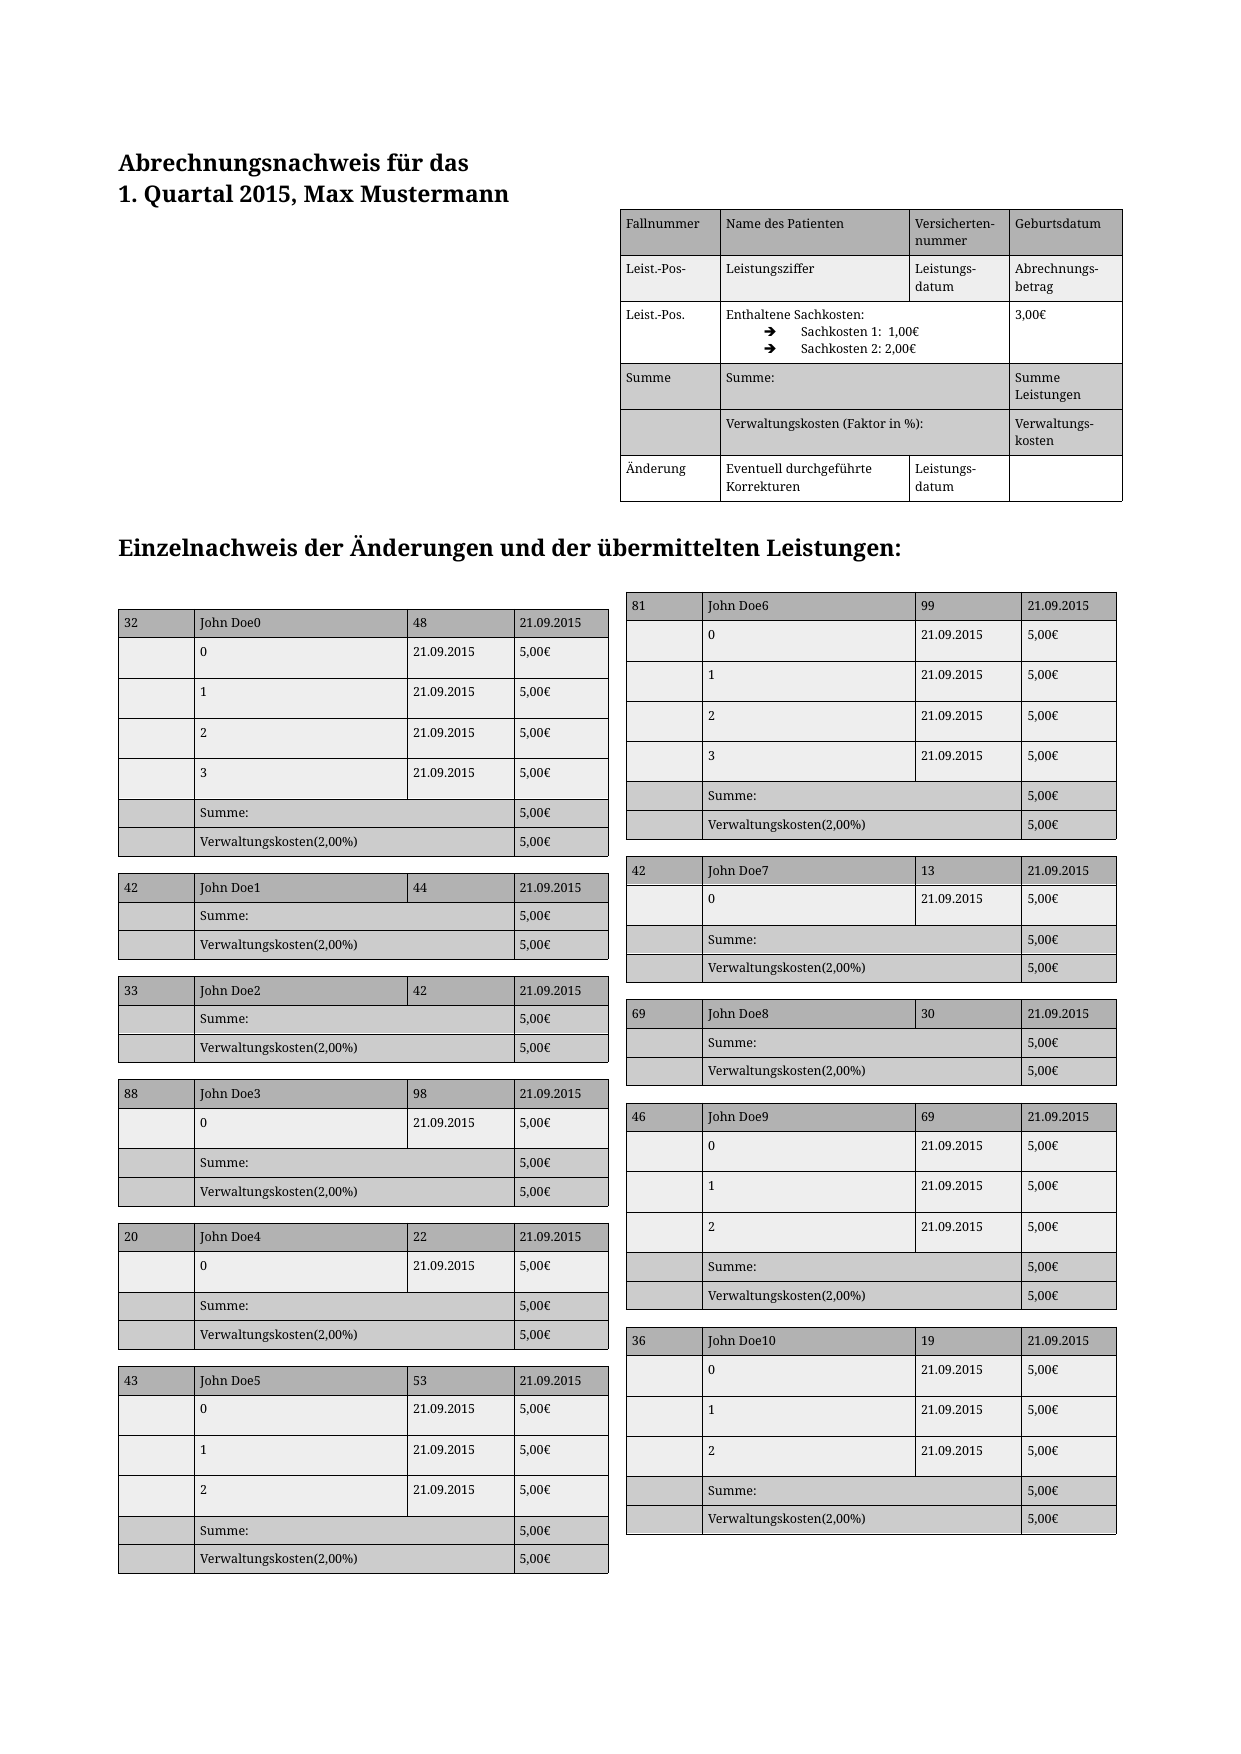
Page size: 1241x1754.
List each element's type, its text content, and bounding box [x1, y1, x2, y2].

table_cell [627, 1213, 702, 1252]
table_cell [627, 1172, 702, 1212]
table_cell 2 [703, 702, 915, 741]
table_cell Verwaltungskosten(2,00%) [195, 931, 514, 959]
table_cell 2 [703, 1437, 915, 1476]
table_cell 5,00€ [1022, 926, 1116, 953]
table_cell [627, 1437, 702, 1476]
table_cell Verwaltungskosten(2,00%) [703, 955, 1021, 982]
table_header John Doe4 [195, 1224, 407, 1251]
table_header 53 [408, 1367, 514, 1395]
table_cell [119, 1035, 194, 1062]
table_cell Verwaltungskosten(2,00%) [195, 828, 514, 856]
table_cell 5,00€ [515, 1006, 608, 1033]
table_cell [627, 955, 702, 982]
table_cell [627, 1356, 702, 1396]
table_header 21.09.2015 [1022, 593, 1116, 620]
table_cell 5,00€ [515, 1476, 608, 1516]
table_cell 5,00€ [1022, 1253, 1116, 1281]
table_header John Doe3 [195, 1080, 407, 1108]
table_cell [119, 800, 194, 827]
table_cell [119, 1545, 194, 1573]
table_header 36 [627, 1328, 702, 1355]
table_cell 1 [195, 679, 407, 718]
table_cell [119, 1252, 194, 1292]
table_cell Leistungsziffer [721, 256, 909, 301]
table_cell 21.09.2015 [916, 1132, 1021, 1171]
table_cell 5,00€ [515, 1109, 608, 1148]
table_cell 3,00€ [1010, 302, 1122, 363]
table_cell Verwaltungskosten(2,00%) [195, 1178, 514, 1206]
table_cell Summe: [703, 1477, 1021, 1505]
table_header 46 [627, 1104, 702, 1131]
table_cell Summe: [195, 1149, 514, 1177]
table_header 21.09.2015 [515, 874, 608, 902]
table_cell [119, 1109, 194, 1148]
table_header 98 [408, 1080, 514, 1108]
table_cell 5,00€ [515, 1321, 608, 1349]
table_cell [119, 1178, 194, 1206]
table_cell 21.09.2015 [916, 702, 1021, 741]
table_cell Summe: [721, 364, 1009, 409]
table_cell [627, 1029, 702, 1057]
table_cell 5,00€ [515, 638, 608, 678]
table_header 48 [408, 610, 514, 637]
table_header Name des Patienten [721, 210, 909, 255]
table_cell Verwaltungskosten(2,00%) [703, 1506, 1021, 1533]
table_cell 5,00€ [1022, 811, 1116, 839]
table_cell Leist.-Pos. [621, 302, 720, 363]
table_cell [627, 1253, 702, 1281]
table_header John Doe0 [195, 610, 407, 637]
table_cell [621, 410, 720, 455]
table_cell 5,00€ [1022, 742, 1116, 781]
table_cell [627, 662, 702, 701]
table_cell 21.09.2015 [916, 742, 1021, 781]
table_cell [627, 1282, 702, 1309]
table_header 43 [119, 1367, 194, 1395]
table_cell [119, 1396, 194, 1435]
table_cell 0 [703, 1356, 915, 1396]
table_cell Verwaltungskosten (Faktor in %): [721, 410, 1009, 455]
table_cell 5,00€ [1022, 1132, 1116, 1171]
table_cell Summe Leistungen [1010, 364, 1122, 409]
table_header 21.09.2015 [1022, 1000, 1116, 1028]
text Einzelnachweis der Änderungen und der übermittelten Leistungen: [118, 532, 1122, 563]
table_cell 21.09.2015 [916, 621, 1021, 661]
table_cell [119, 1321, 194, 1349]
table_cell 2 [703, 1213, 915, 1252]
table_cell 0 [195, 1252, 407, 1292]
table_header 20 [119, 1224, 194, 1251]
table_header 33 [119, 977, 194, 1005]
table_cell [119, 1149, 194, 1177]
table_header Geburtsdatum [1010, 210, 1122, 255]
table_cell Abrechnungs-betrag [1010, 256, 1122, 301]
table_header 21.09.2015 [515, 1367, 608, 1395]
table_cell [627, 1397, 702, 1436]
table_cell 5,00€ [515, 1545, 608, 1573]
table_cell Summe [621, 364, 720, 409]
table_cell 21.09.2015 [916, 1356, 1021, 1396]
table_cell 5,00€ [515, 931, 608, 959]
table_header John Doe2 [195, 977, 407, 1005]
table_cell [1010, 456, 1122, 501]
table_cell 5,00€ [1022, 662, 1116, 701]
table_cell [119, 719, 194, 758]
table_cell Summe: [195, 800, 514, 827]
table_cell 21.09.2015 [408, 638, 514, 678]
table_cell 21.09.2015 [408, 1396, 514, 1435]
table_cell Summe: [703, 782, 1021, 810]
table_cell [627, 926, 702, 953]
table_cell [627, 1506, 702, 1533]
table_header John Doe7 [703, 857, 915, 884]
table_header Fallnummer [621, 210, 720, 255]
table_cell 5,00€ [515, 1035, 608, 1062]
table_cell 1 [703, 662, 915, 701]
table_cell 21.09.2015 [408, 1436, 514, 1475]
table_cell [627, 742, 702, 781]
table_cell [627, 621, 702, 661]
table_cell [119, 1006, 194, 1033]
table_cell [119, 931, 194, 959]
table_cell Verwaltungskosten(2,00%) [703, 811, 1021, 839]
table_cell 5,00€ [515, 1396, 608, 1435]
table_header 44 [408, 874, 514, 902]
table_cell 21.09.2015 [408, 759, 514, 798]
table_cell 0 [703, 886, 915, 925]
table_cell 5,00€ [515, 1252, 608, 1292]
table_header 13 [916, 857, 1021, 884]
table_cell [119, 1436, 194, 1475]
table_cell 5,00€ [515, 828, 608, 856]
table_cell 5,00€ [1022, 1506, 1116, 1533]
table_header 21.09.2015 [1022, 1104, 1116, 1131]
table_header 81 [627, 593, 702, 620]
table_cell 0 [703, 1132, 915, 1171]
table_header 42 [119, 874, 194, 902]
table_cell Leistungs-datum [910, 456, 1009, 501]
table_cell 0 [195, 1396, 407, 1435]
table_header 21.09.2015 [515, 610, 608, 637]
table_header 21.09.2015 [515, 1224, 608, 1251]
table_cell [119, 1517, 194, 1544]
table_cell Verwaltungs-kosten [1010, 410, 1122, 455]
table_cell 5,00€ [515, 759, 608, 798]
table_cell Summe: [703, 1253, 1021, 1281]
table_cell 21.09.2015 [408, 1252, 514, 1292]
table_cell 5,00€ [1022, 1058, 1116, 1085]
table_header John Doe5 [195, 1367, 407, 1395]
table_header John Doe10 [703, 1328, 915, 1355]
text 1. Quartal 2015, Max Mustermann [118, 178, 1122, 209]
table_cell Verwaltungskosten(2,00%) [195, 1035, 514, 1062]
table_cell [627, 702, 702, 741]
table_cell [627, 782, 702, 810]
table_cell 5,00€ [515, 719, 608, 758]
table_cell 1 [703, 1172, 915, 1212]
table_cell [627, 1477, 702, 1505]
table_cell Leist.-Pos- [621, 256, 720, 301]
table_cell 5,00€ [1022, 702, 1116, 741]
table_header 30 [916, 1000, 1021, 1028]
table_cell 3 [195, 759, 407, 798]
table_cell 21.09.2015 [408, 679, 514, 718]
table_cell 5,00€ [515, 1178, 608, 1206]
table_cell 21.09.2015 [916, 1213, 1021, 1252]
table_cell 21.09.2015 [916, 1397, 1021, 1436]
table_cell [119, 828, 194, 856]
table_cell 5,00€ [515, 800, 608, 827]
table_cell 5,00€ [515, 679, 608, 718]
table_cell Enthaltene Sachkosten: Sachkosten 1: 1,00€ Sachkosten 2: 2,00€ [721, 302, 1009, 363]
table_header John Doe1 [195, 874, 407, 902]
table_header Versicherten-nummer [910, 210, 1009, 255]
table_cell Verwaltungskosten(2,00%) [703, 1058, 1021, 1085]
table_cell 5,00€ [515, 903, 608, 930]
table_cell 21.09.2015 [408, 1476, 514, 1516]
table_cell [119, 1476, 194, 1516]
table_cell 5,00€ [515, 1293, 608, 1320]
table_header 22 [408, 1224, 514, 1251]
table_cell [119, 1293, 194, 1320]
table_header 69 [916, 1104, 1021, 1131]
table_cell Verwaltungskosten(2,00%) [703, 1282, 1021, 1309]
table_header 21.09.2015 [515, 1080, 608, 1108]
table_cell 21.09.2015 [408, 719, 514, 758]
table_header 21.09.2015 [1022, 1328, 1116, 1355]
table_cell [119, 759, 194, 798]
table_cell 0 [195, 1109, 407, 1148]
table_cell 5,00€ [1022, 1282, 1116, 1309]
table_cell [627, 1132, 702, 1171]
table_cell 5,00€ [515, 1149, 608, 1177]
table_cell 5,00€ [515, 1517, 608, 1544]
table_cell Summe: [195, 1006, 514, 1033]
table_cell 5,00€ [515, 1436, 608, 1475]
table_header 42 [408, 977, 514, 1005]
table_cell 2 [195, 1476, 407, 1516]
table_cell 5,00€ [1022, 1356, 1116, 1396]
table_cell 2 [195, 719, 407, 758]
table_cell 21.09.2015 [916, 1172, 1021, 1212]
table_cell Summe: [703, 926, 1021, 953]
table_header 69 [627, 1000, 702, 1028]
table_cell Änderung [621, 456, 720, 501]
table_cell Verwaltungskosten(2,00%) [195, 1321, 514, 1349]
table_cell [627, 1058, 702, 1085]
table_cell 5,00€ [1022, 1437, 1116, 1476]
table_cell Summe: [195, 1293, 514, 1320]
table_cell 21.09.2015 [408, 1109, 514, 1148]
table_header 21.09.2015 [1022, 857, 1116, 884]
table_header 32 [119, 610, 194, 637]
table_cell [119, 679, 194, 718]
table_header 21.09.2015 [515, 977, 608, 1005]
table_cell 5,00€ [1022, 782, 1116, 810]
table_cell 5,00€ [1022, 1397, 1116, 1436]
table_cell [627, 886, 702, 925]
table_cell Summe: [195, 1517, 514, 1544]
table_cell 3 [703, 742, 915, 781]
table_header John Doe6 [703, 593, 915, 620]
table_cell 0 [195, 638, 407, 678]
table_cell 21.09.2015 [916, 662, 1021, 701]
table_cell 1 [703, 1397, 915, 1436]
table_cell 5,00€ [1022, 1029, 1116, 1057]
table_cell 5,00€ [1022, 1477, 1116, 1505]
table_cell [119, 903, 194, 930]
table_cell Verwaltungskosten(2,00%) [195, 1545, 514, 1573]
table_cell 5,00€ [1022, 886, 1116, 925]
table_cell Eventuell durchgeführte Korrekturen [721, 456, 909, 501]
table_cell 5,00€ [1022, 955, 1116, 982]
table_cell 0 [703, 621, 915, 661]
table_header John Doe8 [703, 1000, 915, 1028]
table_cell 21.09.2015 [916, 1437, 1021, 1476]
table_cell Summe: [703, 1029, 1021, 1057]
text Abrechnungsnachweis für das [118, 147, 1122, 178]
table_cell Summe: [195, 903, 514, 930]
table_cell 21.09.2015 [916, 886, 1021, 925]
table_header 88 [119, 1080, 194, 1108]
table_header 19 [916, 1328, 1021, 1355]
table_cell 5,00€ [1022, 1213, 1116, 1252]
table_cell 1 [195, 1436, 407, 1475]
table_header John Doe9 [703, 1104, 915, 1131]
table_header 99 [916, 593, 1021, 620]
table_cell 5,00€ [1022, 1172, 1116, 1212]
table_cell Leistungs-datum [910, 256, 1009, 301]
table_cell [119, 638, 194, 678]
table_header 42 [627, 857, 702, 884]
table_cell [627, 811, 702, 839]
table_cell 5,00€ [1022, 621, 1116, 661]
